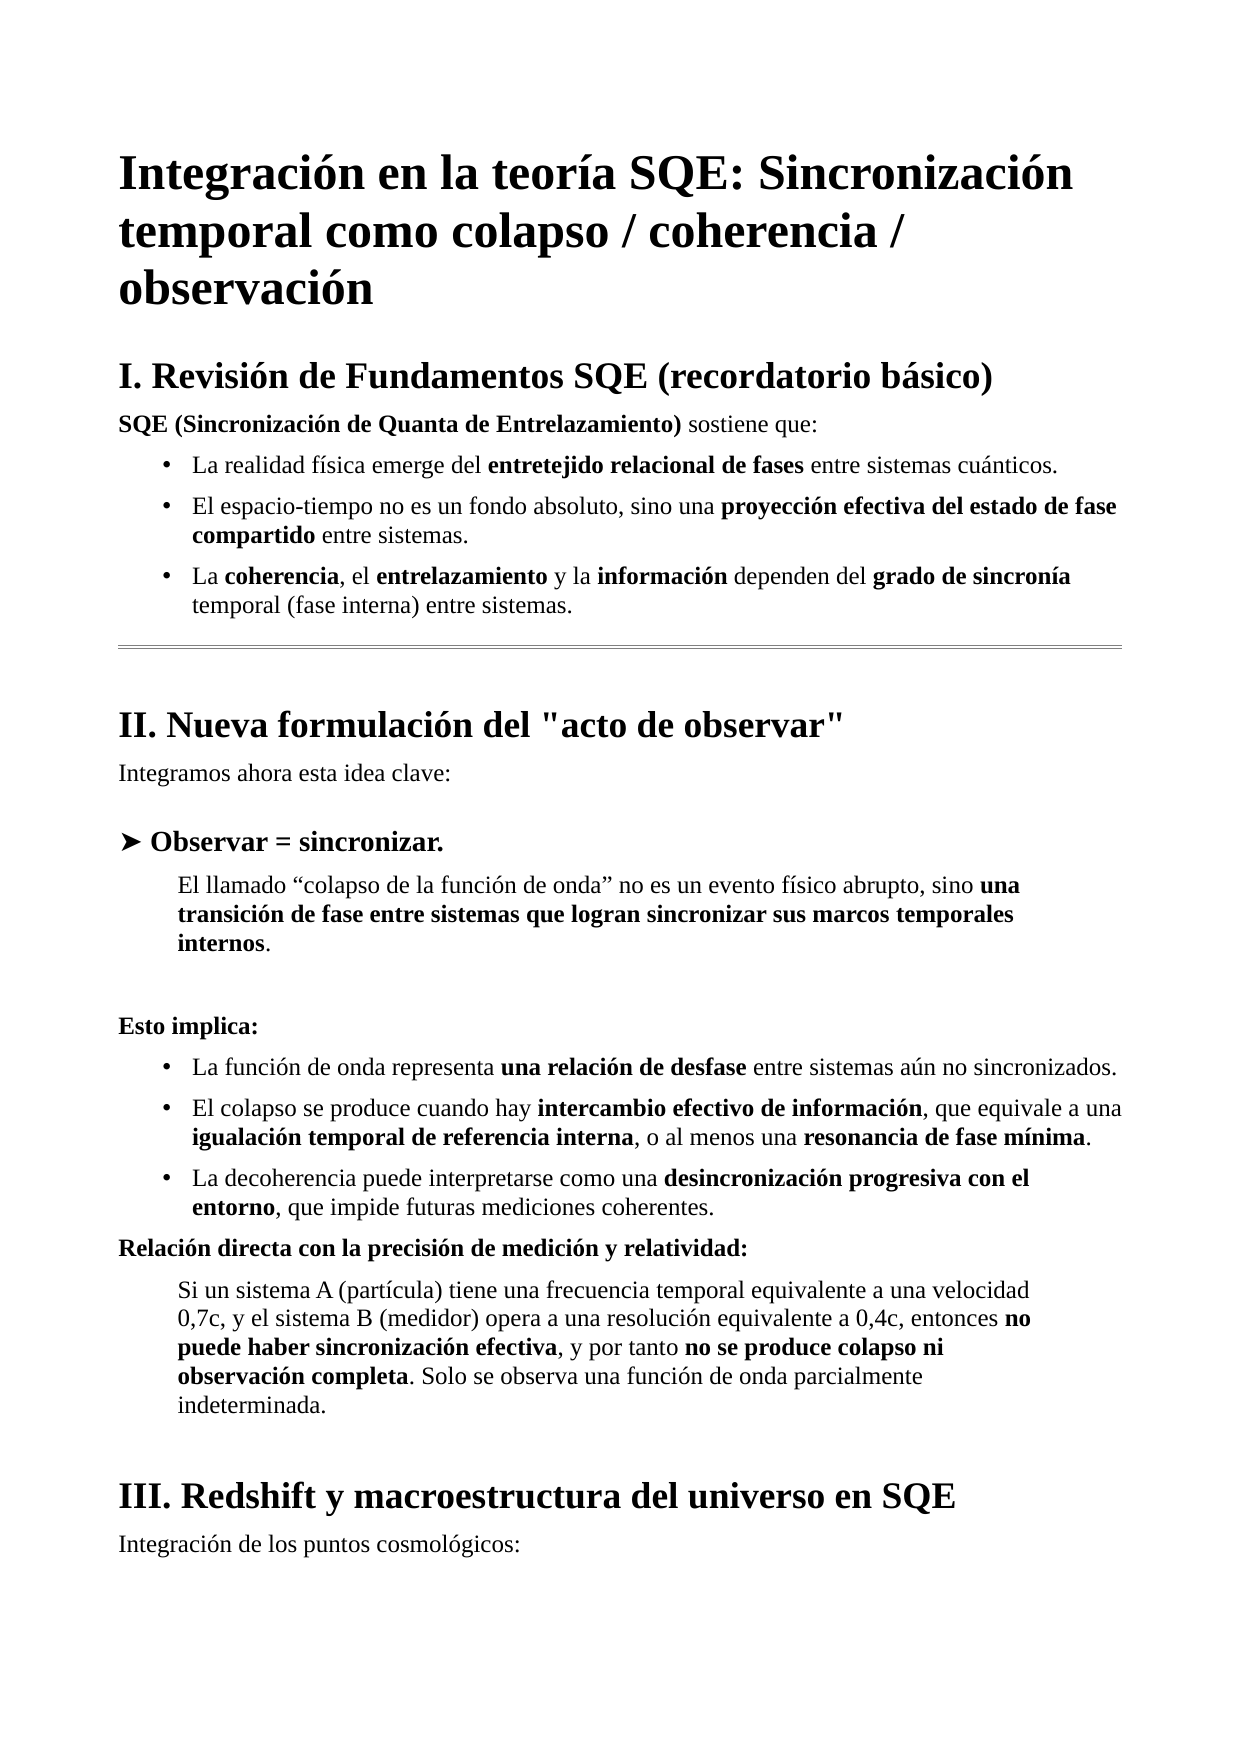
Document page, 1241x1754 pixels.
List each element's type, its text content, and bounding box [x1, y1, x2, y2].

list La coherencia, el entrelazamiento y la información dependen del grado de sincronía temporal (fase interna) entre sistemas. [162, 561, 1122, 619]
subtitle II. Nueva formulación del "acto de observar" [118, 702, 1122, 746]
subtitle III. Redshift y macroestructura del universo en SQE [118, 1473, 1122, 1516]
text SQE (Sincronización de Quanta de Entrelazamiento) sostiene que: [118, 409, 1122, 437]
subtitle ➤ Observar = sincronizar. [118, 824, 1122, 858]
list El colapso se produce cuando hay intercambio efectivo de información, que equivale a una igualación temporal de referencia interna, o al menos una resonancia de fase mínima. [162, 1093, 1122, 1151]
text El llamado “colapso de la función de onda” no es un evento físico abrupto, sino una transición de fase entre sistemas que logran sincronizar sus marcos temporales internos. [177, 870, 1063, 957]
list El espacio-tiempo no es un fondo absoluto, sino una proyección efectiva del estado de fase compartido entre sistemas. [162, 491, 1122, 549]
text Integramos ahora esta idea clave: [118, 758, 1122, 787]
text Integración de los puntos cosmológicos: [118, 1529, 1122, 1557]
text Si un sistema A (partícula) tiene una frecuencia temporal equivalente a una velocidad 0,7c, y el sistema B (medidor) opera a una resolución equivalente a 0,4c, entonces no puede haber sincronización efectiva, y por tanto no se produce colapso ni observación completa. Solo se observa una función de onda parcialmente indeterminada. [177, 1275, 1063, 1418]
list La función de onda representa una relación de desfase entre sistemas aún no sincronizados. [162, 1052, 1122, 1081]
list La decoherencia puede interpretarse como una desincronización progresiva con el entorno, que impide futuras mediciones coherentes. [162, 1163, 1122, 1221]
list La realidad física emerge del entretejido relacional de fases entre sistemas cuánticos. [162, 450, 1122, 479]
subtitle Integración en la teoría SQE: Sincronización temporal como colapso / coherencia / observación [118, 143, 1122, 316]
text Relación directa con la precisión de medición y relatividad: [118, 1233, 1122, 1262]
subtitle I. Revisión de Fundamentos SQE (recordatorio básico) [118, 353, 1122, 396]
subtitle Esto implica: [118, 1011, 1122, 1040]
